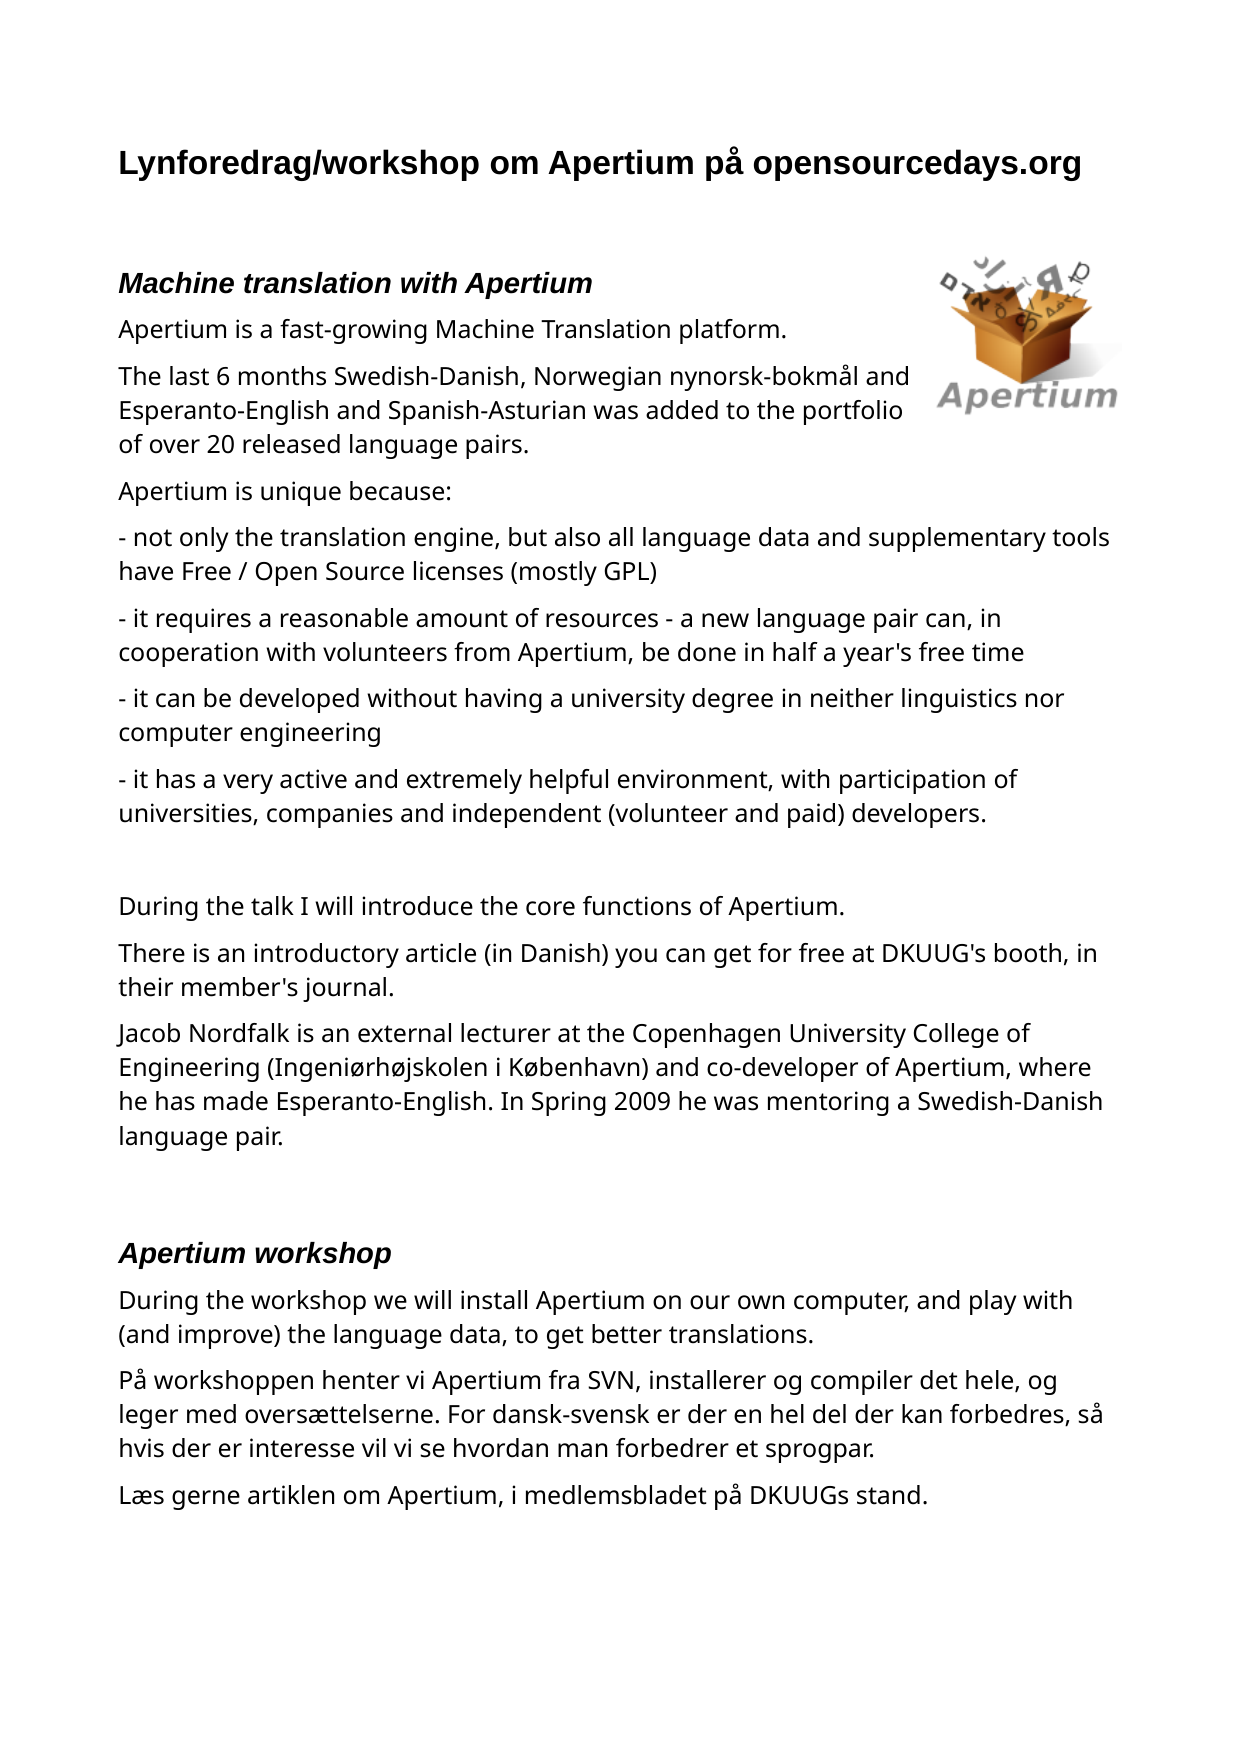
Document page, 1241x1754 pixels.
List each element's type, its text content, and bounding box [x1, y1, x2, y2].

text - it can be developed without having a university degree in neither linguistics nor computer engineering [118, 681, 1122, 749]
text There is an introductory article (in Danish) you can get for free at DKUUG's booth, in their member's journal. [118, 935, 1122, 1003]
text During the workshop we will install Apertium on our own computer, and play with (and improve) the language data, to get better translations. [118, 1282, 1122, 1350]
text Læs gerne artiklen om Apertium, i medlemsbladet på DKUUGs stand. [118, 1478, 1122, 1512]
text På workshoppen henter vi Apertium fra SVN, installerer og compiler det hele, og leger med oversættelserne. For dansk-svensk er der en hel del der kan forbedres, så hvis der er interesse vil vi se hvordan man forbedrer et sprogpar. [118, 1363, 1122, 1465]
text - not only the translation engine, but also all language data and supplementary tools have Free / Open Source licenses (mostly GPL) [118, 520, 1122, 588]
subtitle Lynforedrag/workshop om Apertium på opensourcedays.org [118, 143, 1122, 182]
subtitle Apertium workshop [118, 1236, 1122, 1270]
text Apertium is unique because: [118, 473, 1122, 507]
text Jacob Nordfalk is an external lecturer at the Copenhagen University College of Engineering (Ingeniørhøjskolen i København) and co-developer of Apertium, where he has made Esperanto-English. In Spring 2009 he was mentoring a Swedish-Danish language pair. [118, 1016, 1122, 1152]
text During the talk I will introduce the core functions of Apertium. [118, 889, 1122, 923]
text The last 6 months Swedish-Danish, Norwegian nynorsk-bokmål and Esperanto-English and Spanish-Asturian was added to the portfolio of over 20 released language pairs. [118, 358, 1122, 461]
text - it requires a reasonable amount of resources - a new language pair can, in cooperation with volunteers from Apertium, be done in half a year's free time [118, 600, 1122, 668]
text Apertium is a fast-growing Machine Translation platform. [118, 312, 931, 346]
subtitle Machine translation with Apertium [118, 266, 931, 299]
text - it has a very active and extremely helpful environment, with participation of universities, companies and independent (volunteer and paid) developers. [118, 762, 1122, 830]
picture [931, 240, 1122, 431]
